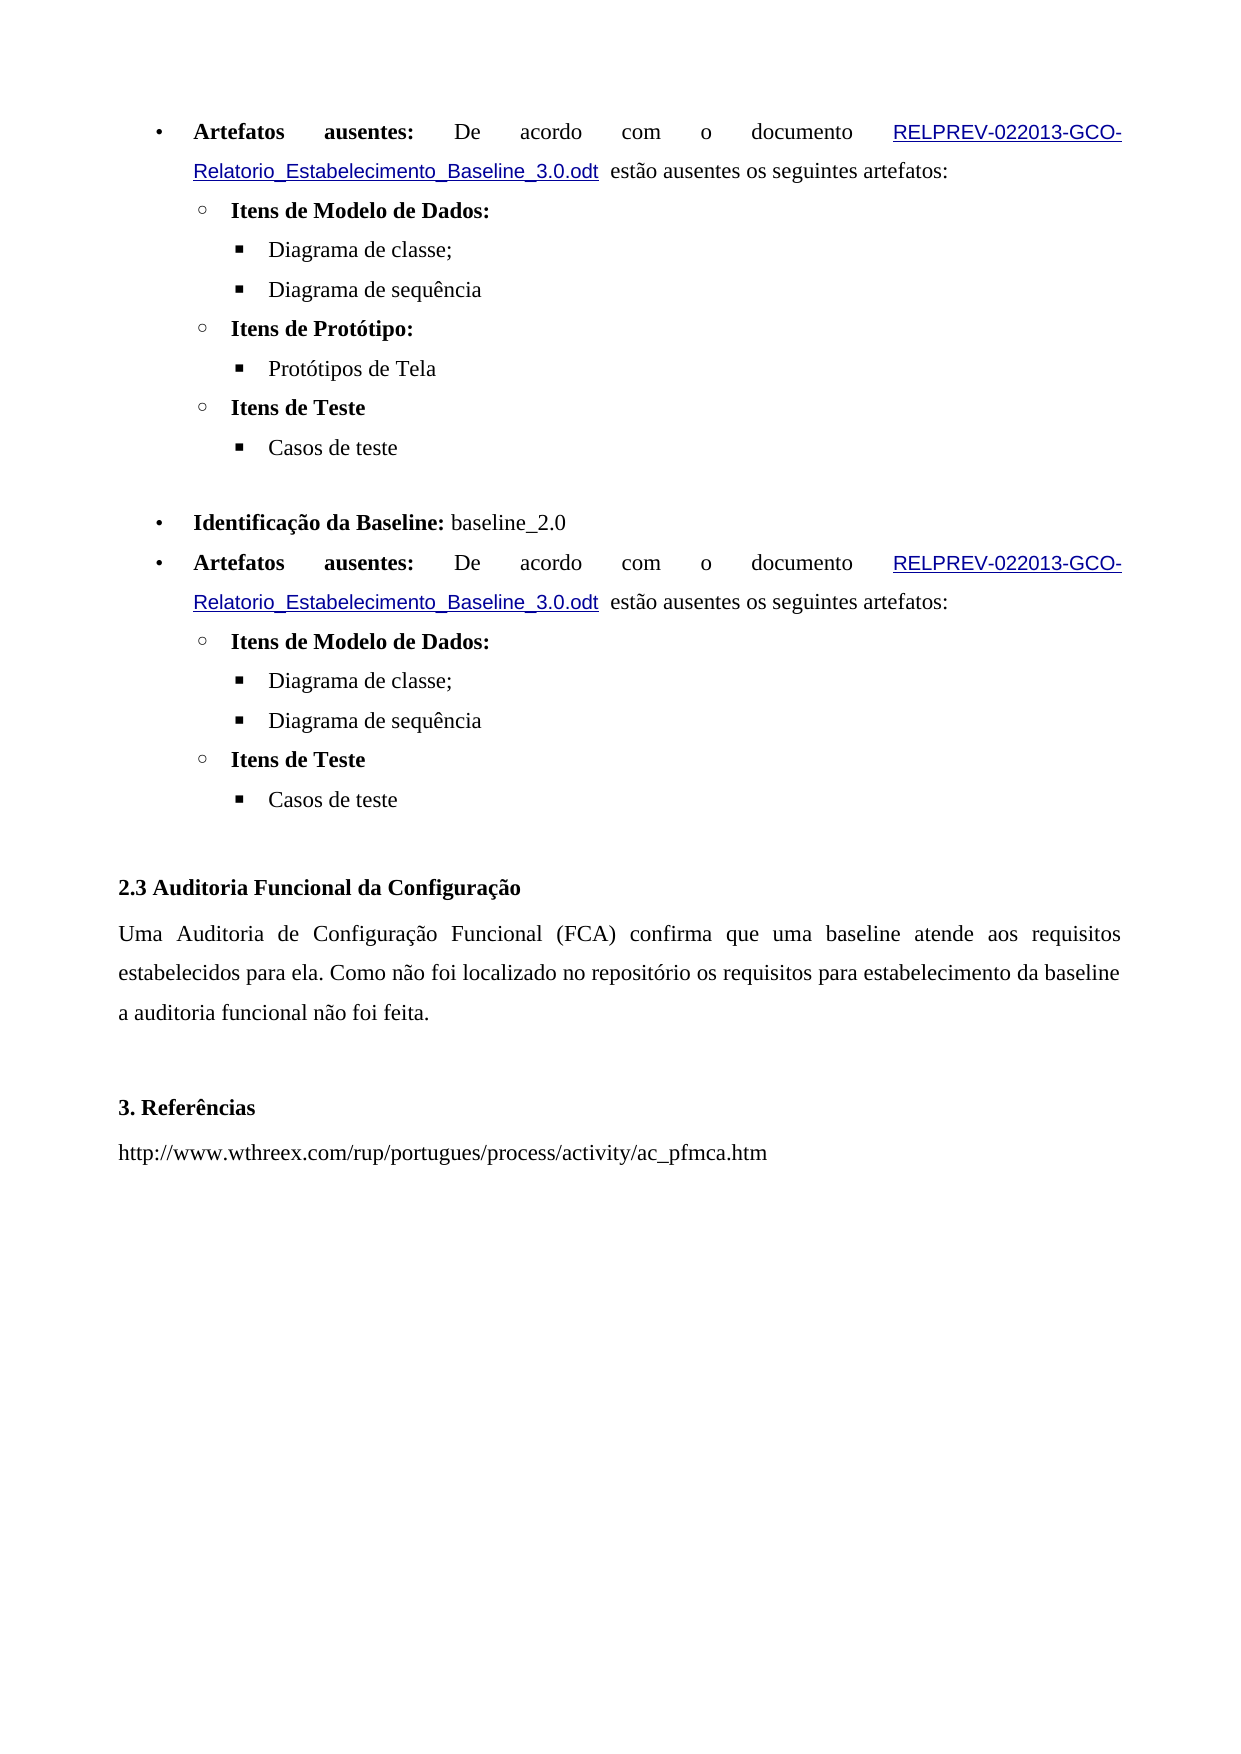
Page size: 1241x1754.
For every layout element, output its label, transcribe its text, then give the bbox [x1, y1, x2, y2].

list Protótipos de Tela [231, 355, 1122, 381]
list Casos de teste [231, 434, 1122, 460]
subtitle Auditoria Funcional da Configuração [118, 874, 1122, 900]
list Diagrama de sequência [231, 707, 1122, 733]
list Identificação da Baseline: baseline_2.0 [156, 509, 1122, 536]
list Artefatos ausentes: De acordo com o documento RELPREV-022013-GCO-Relatorio_Estabelecimento_Baseline_3.0.odt estão ausentes os seguintes artefatos: [156, 118, 1122, 184]
list Diagrama de classe; [231, 667, 1122, 694]
list Itens de Teste [193, 746, 1122, 773]
subtitle Referências [118, 1094, 1122, 1120]
list Artefatos ausentes: De acordo com o documento RELPREV-022013-GCO-Relatorio_Estabelecimento_Baseline_3.0.odt estão ausentes os seguintes artefatos: [156, 549, 1122, 615]
list Casos de teste [231, 786, 1122, 812]
list Itens de Teste [193, 394, 1122, 421]
list Diagrama de sequência [231, 276, 1122, 302]
list Itens de Protótipo: [193, 316, 1122, 342]
text Uma Auditoria de Configuração Funcional (FCA) confirma que uma baseline atende aos requisitos estabelecidos para ela. Como não foi localizado no repositório os requisitos para estabelecimento da baseline a auditoria funcional não foi feita. [118, 919, 1122, 1025]
list Itens de Modelo de Dados: [193, 197, 1122, 223]
list Diagrama de classe; [231, 237, 1122, 263]
text http://www.wthreex.com/rup/portugues/process/activity/ac_pfmca.htm [118, 1139, 1122, 1166]
list Itens de Modelo de Dados: [193, 628, 1122, 654]
